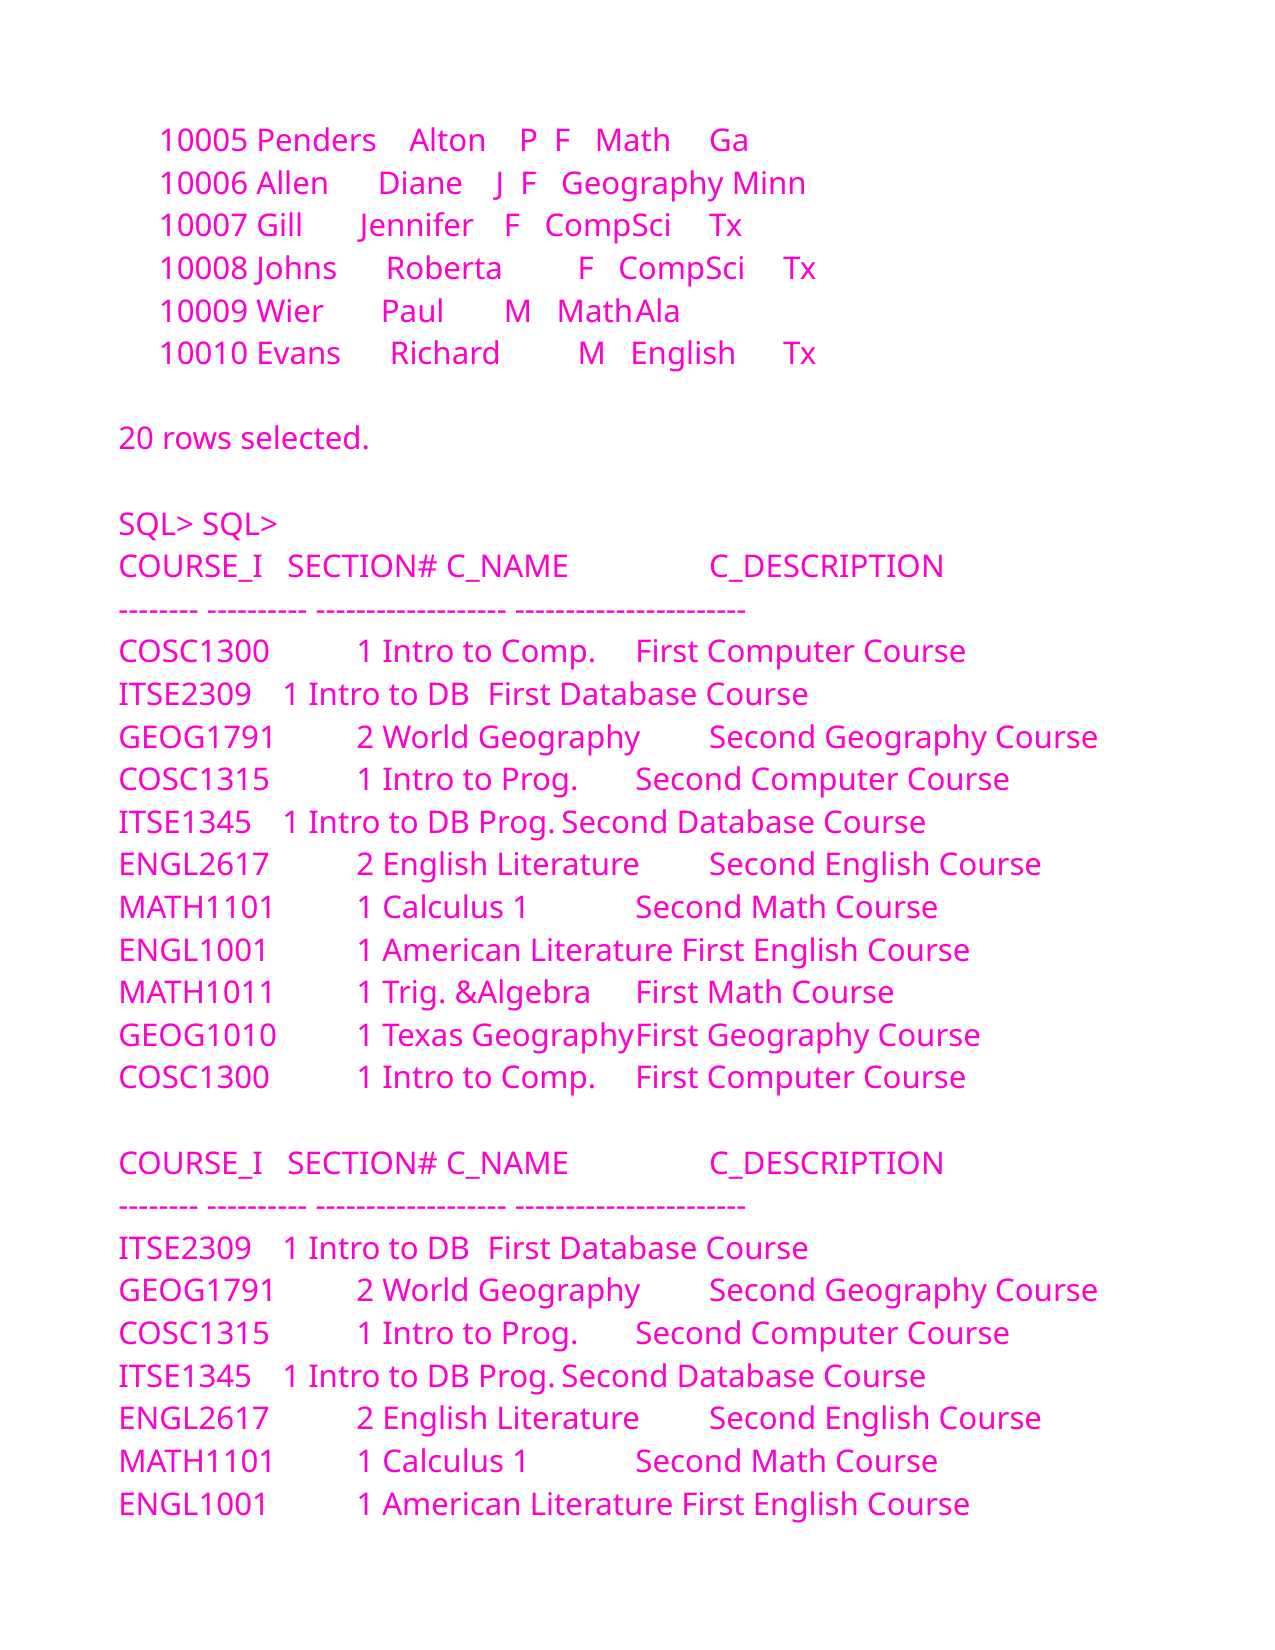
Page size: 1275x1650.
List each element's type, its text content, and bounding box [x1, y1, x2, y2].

text 10010 Evans Richard M English Tx [118, 331, 1157, 374]
text -------- ---------- ------------------- ----------------------- [118, 587, 1157, 629]
text 10006 Allen Diane J F Geography Minn [118, 161, 1157, 203]
text ITSE2309 1 Intro to DB First Database Course [118, 1226, 1157, 1268]
text 10009 Wier Paul M Math Ala [118, 288, 1157, 331]
text -------- ---------- ------------------- ----------------------- [118, 1183, 1157, 1226]
text ITSE2309 1 Intro to DB First Database Course [118, 672, 1157, 714]
text GEOG1010 1 Texas Geography First Geography Course [118, 1013, 1157, 1055]
text COSC1300 1 Intro to Comp. First Computer Course [118, 629, 1157, 672]
text 10008 Johns Roberta F CompSci Tx [118, 246, 1157, 288]
text ENGL1001 1 American Literature First English Course [118, 1481, 1157, 1524]
text 20 rows selected. [118, 416, 1157, 459]
text MATH1101 1 Calculus 1 Second Math Course [118, 1439, 1157, 1481]
text ENGL2617 2 English Literature Second English Course [118, 1396, 1157, 1439]
text COSC1300 1 Intro to Comp. First Computer Course [118, 1055, 1157, 1098]
text COSC1315 1 Intro to Prog. Second Computer Course [118, 757, 1157, 800]
text SQL> SQL> [118, 502, 1157, 544]
text ITSE1345 1 Intro to DB Prog. Second Database Course [118, 1354, 1157, 1396]
text GEOG1791 2 World Geography Second Geography Course [118, 714, 1157, 757]
text ENGL2617 2 English Literature Second English Course [118, 842, 1157, 885]
text GEOG1791 2 World Geography Second Geography Course [118, 1268, 1157, 1311]
text COURSE_I SECTION# C_NAME C_DESCRIPTION [118, 544, 1157, 587]
text MATH1011 1 Trig. &Algebra First Math Course [118, 970, 1157, 1013]
text ENGL1001 1 American Literature First English Course [118, 928, 1157, 970]
text ITSE1345 1 Intro to DB Prog. Second Database Course [118, 800, 1157, 842]
text COURSE_I SECTION# C_NAME C_DESCRIPTION [118, 1141, 1157, 1183]
text COSC1315 1 Intro to Prog. Second Computer Course [118, 1311, 1157, 1354]
text 10005 Penders Alton P F Math Ga [118, 118, 1157, 161]
text 10007 Gill Jennifer F CompSci Tx [118, 203, 1157, 246]
text MATH1101 1 Calculus 1 Second Math Course [118, 885, 1157, 928]
